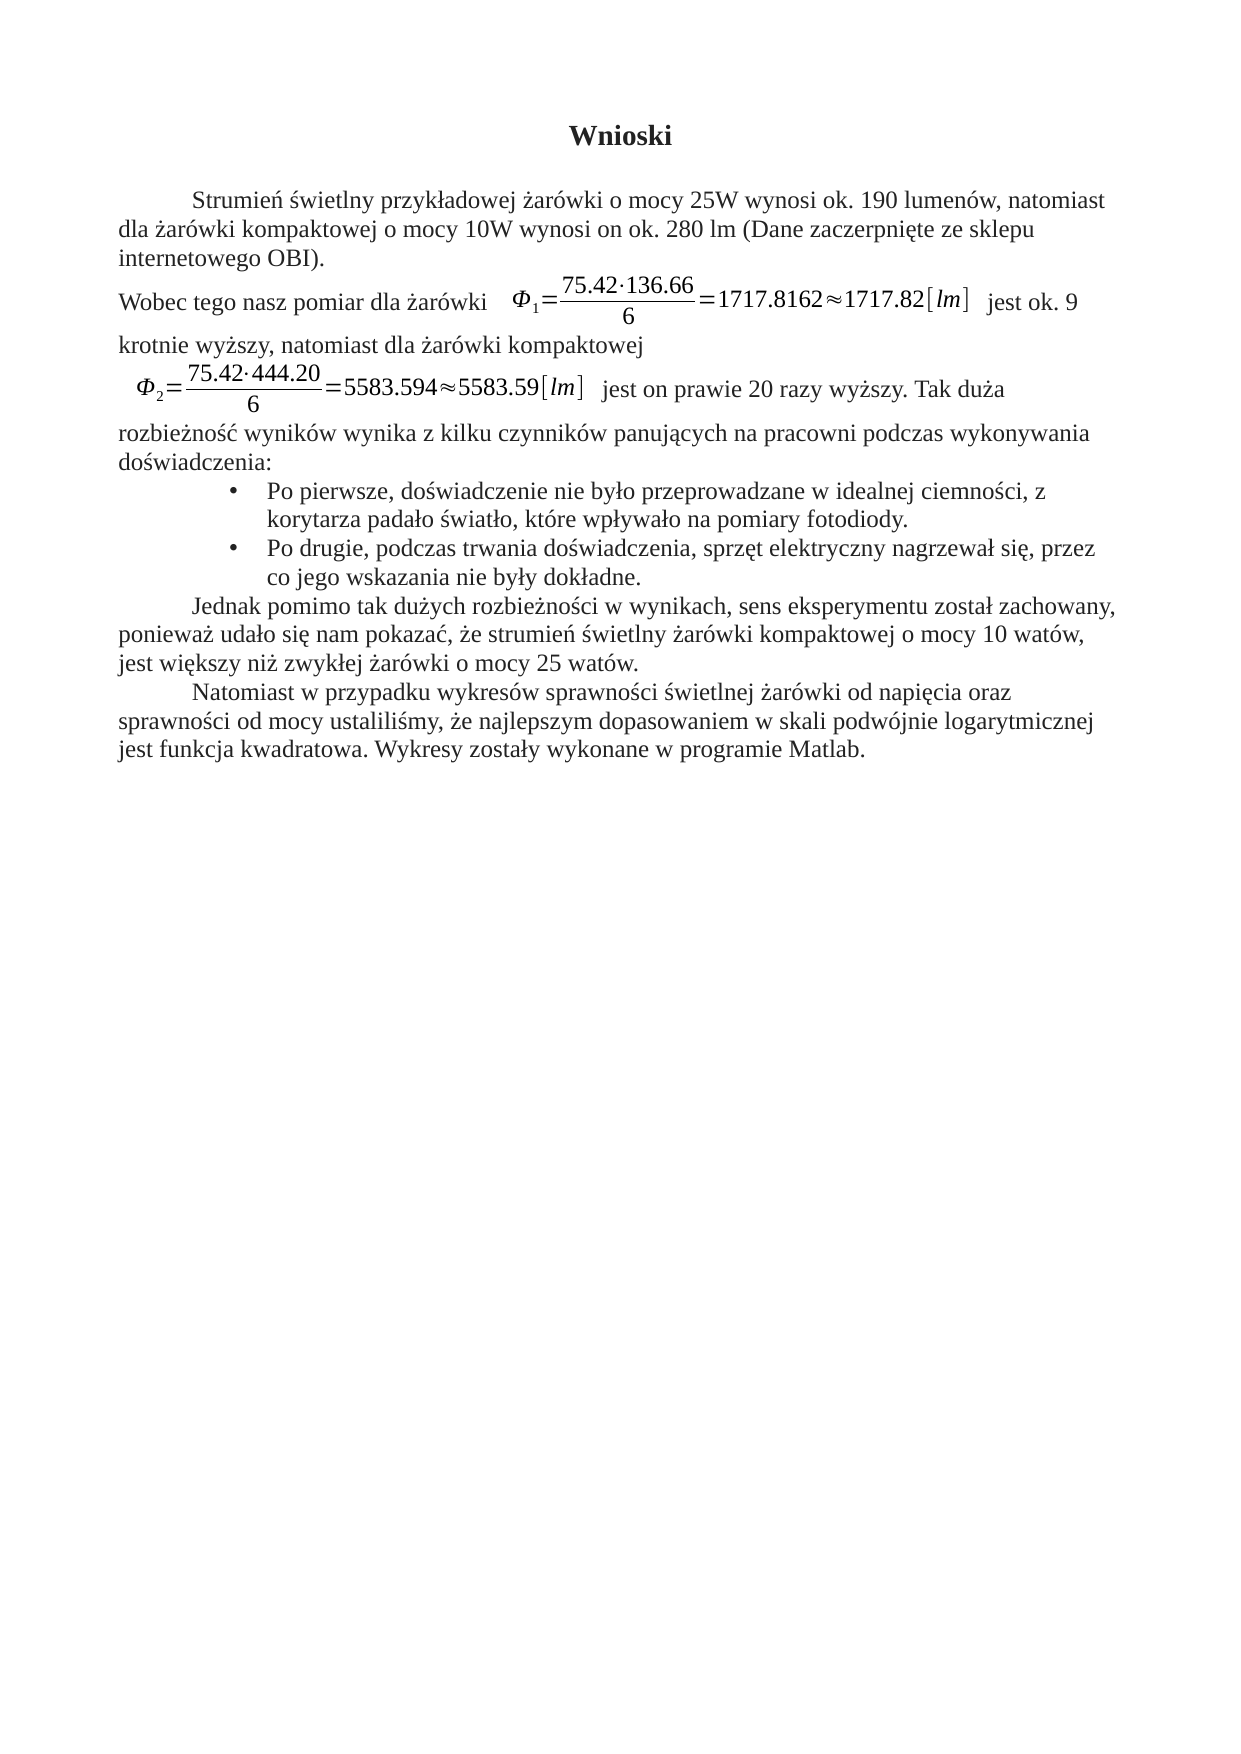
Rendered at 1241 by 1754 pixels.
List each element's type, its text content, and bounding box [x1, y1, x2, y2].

text Wnioski [118, 118, 1122, 152]
text Jednak pomimo tak dużych rozbieżności w wynikach, sens eksperymentu został zachowany, ponieważ udało się nam pokazać, że strumień świetlny żarówki kompaktowej o mocy 10 watów, jest większy niż zwykłej żarówki o mocy 25 watów. [118, 591, 1122, 677]
list Po pierwsze, doświadczenie nie było przeprowadzane w idealnej ciemności, z korytarza padało światło, które wpływało na pomiary fotodiody. [229, 476, 1122, 533]
text Natomiast w przypadku wykresów sprawności świetlnej żarówki od napięcia oraz sprawności od mocy ustaliliśmy, że najlepszym dopasowaniem w skali podwójnie logarytmicznej jest funkcja kwadratowa. Wykresy zostały wykonane w programie Matlab. [118, 677, 1122, 763]
list Po drugie, podczas trwania doświadczenia, sprzęt elektryczny nagrzewał się, przez co jego wskazania nie były dokładne. [229, 533, 1122, 591]
text Strumień świetlny przykładowej żarówki o mocy 25W wynosi ok. 190 lumenów, natomiast dla żarówki kompaktowej o mocy 10W wynosi on ok. 280 lm (Dane zaczerpnięte ze sklepu internetowego OBI). [118, 185, 1122, 271]
text Wobec tego nasz pomiar dla żarówki jest ok. 9 krotnie wyższy, natomiast dla żarówki kompaktowej jest on prawie 20 razy wyższy. Tak duża rozbieżność wyników wynika z kilku czynników panujących na pracowni podczas wykonywania doświadczenia: [118, 271, 1122, 476]
